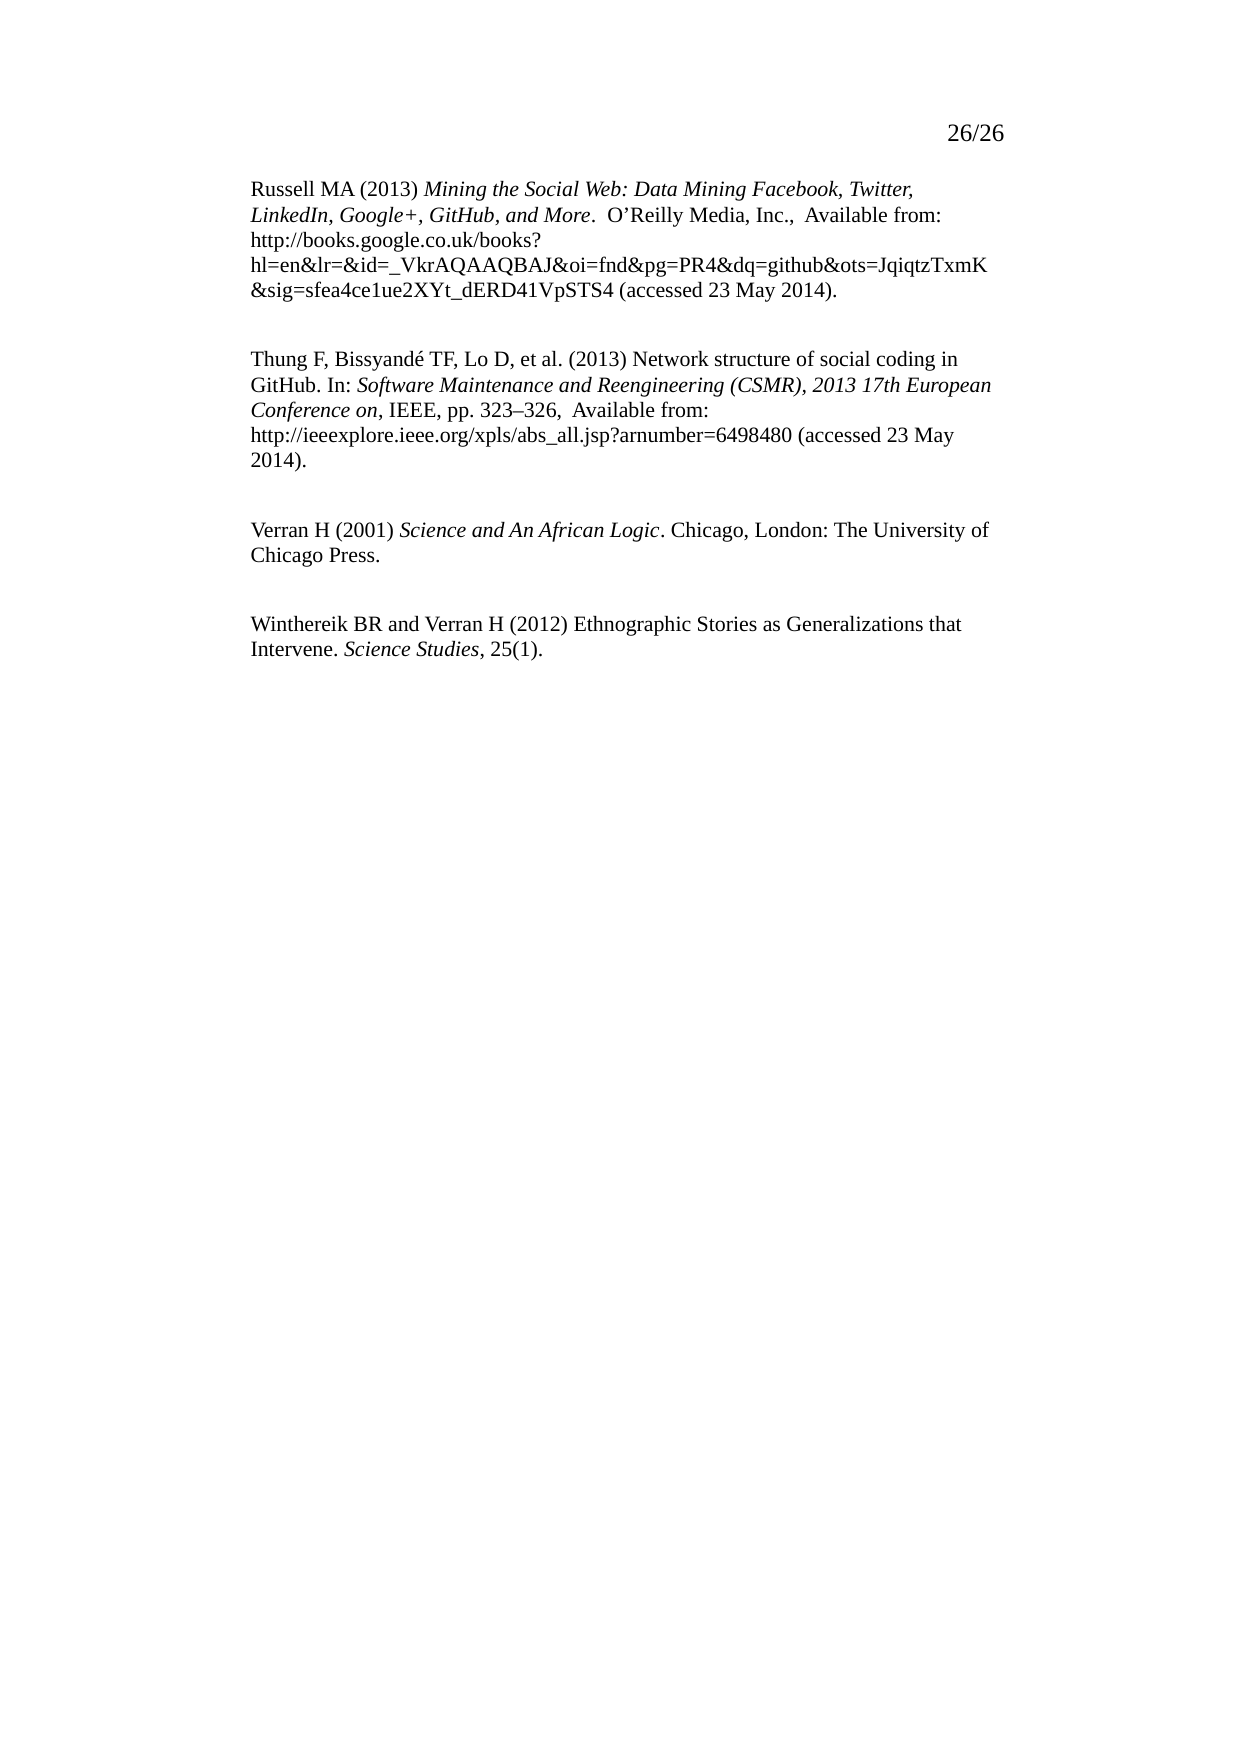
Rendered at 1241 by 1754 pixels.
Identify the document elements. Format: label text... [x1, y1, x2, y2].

text Russell MA (2013) Mining the Social Web: Data Mining Facebook, Twitter, LinkedIn, Google+, GitHub, and More. O’Reilly Media, Inc., Available from: http://books.google.co.uk/books?hl=en&lr=&id=_VkrAQAAQBAJ&oi=fnd&pg=PR4&dq=github&ots=JqiqtzTxmK&sig=sfea4ce1ue2XYt_dERD41VpSTS4 (accessed 23 May 2014). [250, 176, 1004, 302]
text Thung F, Bissyandé TF, Lo D, et al. (2013) Network structure of social coding in GitHub. In: Software Maintenance and Reengineering (CSMR), 2013 17th European Conference on, IEEE, pp. 323–326, Available from: http://ieeexplore.ieee.org/xpls/abs_all.jsp?arnumber=6498480 (accessed 23 May 2014). [250, 346, 1004, 472]
text Verran H (2001) Science and An African Logic. Chicago, London: The University of Chicago Press. [250, 517, 1004, 567]
text Winthereik BR and Verran H (2012) Ethnographic Stories as Generalizations that Intervene. Science Studies, 25(1). [250, 611, 1004, 661]
